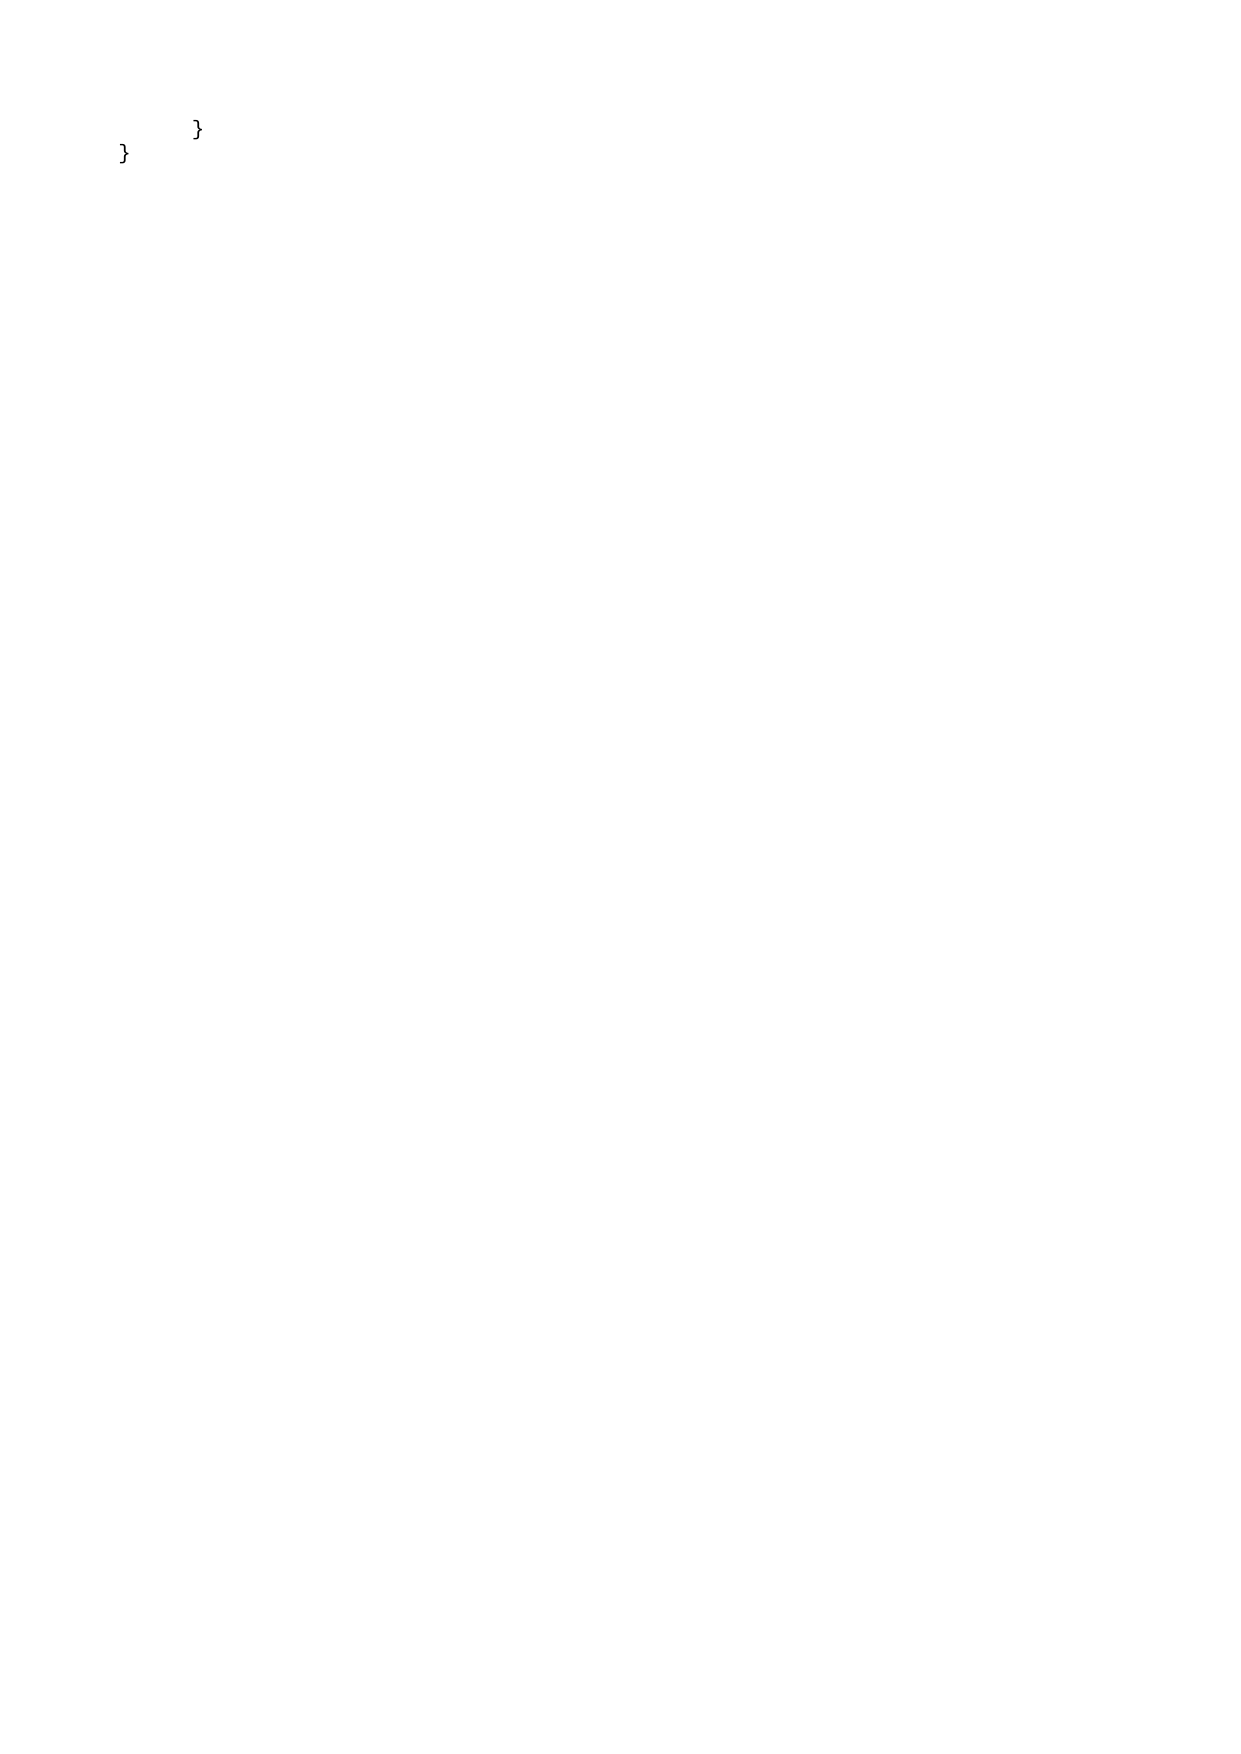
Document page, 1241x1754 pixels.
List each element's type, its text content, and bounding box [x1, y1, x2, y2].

text } [118, 142, 1122, 165]
text } [118, 118, 1122, 142]
